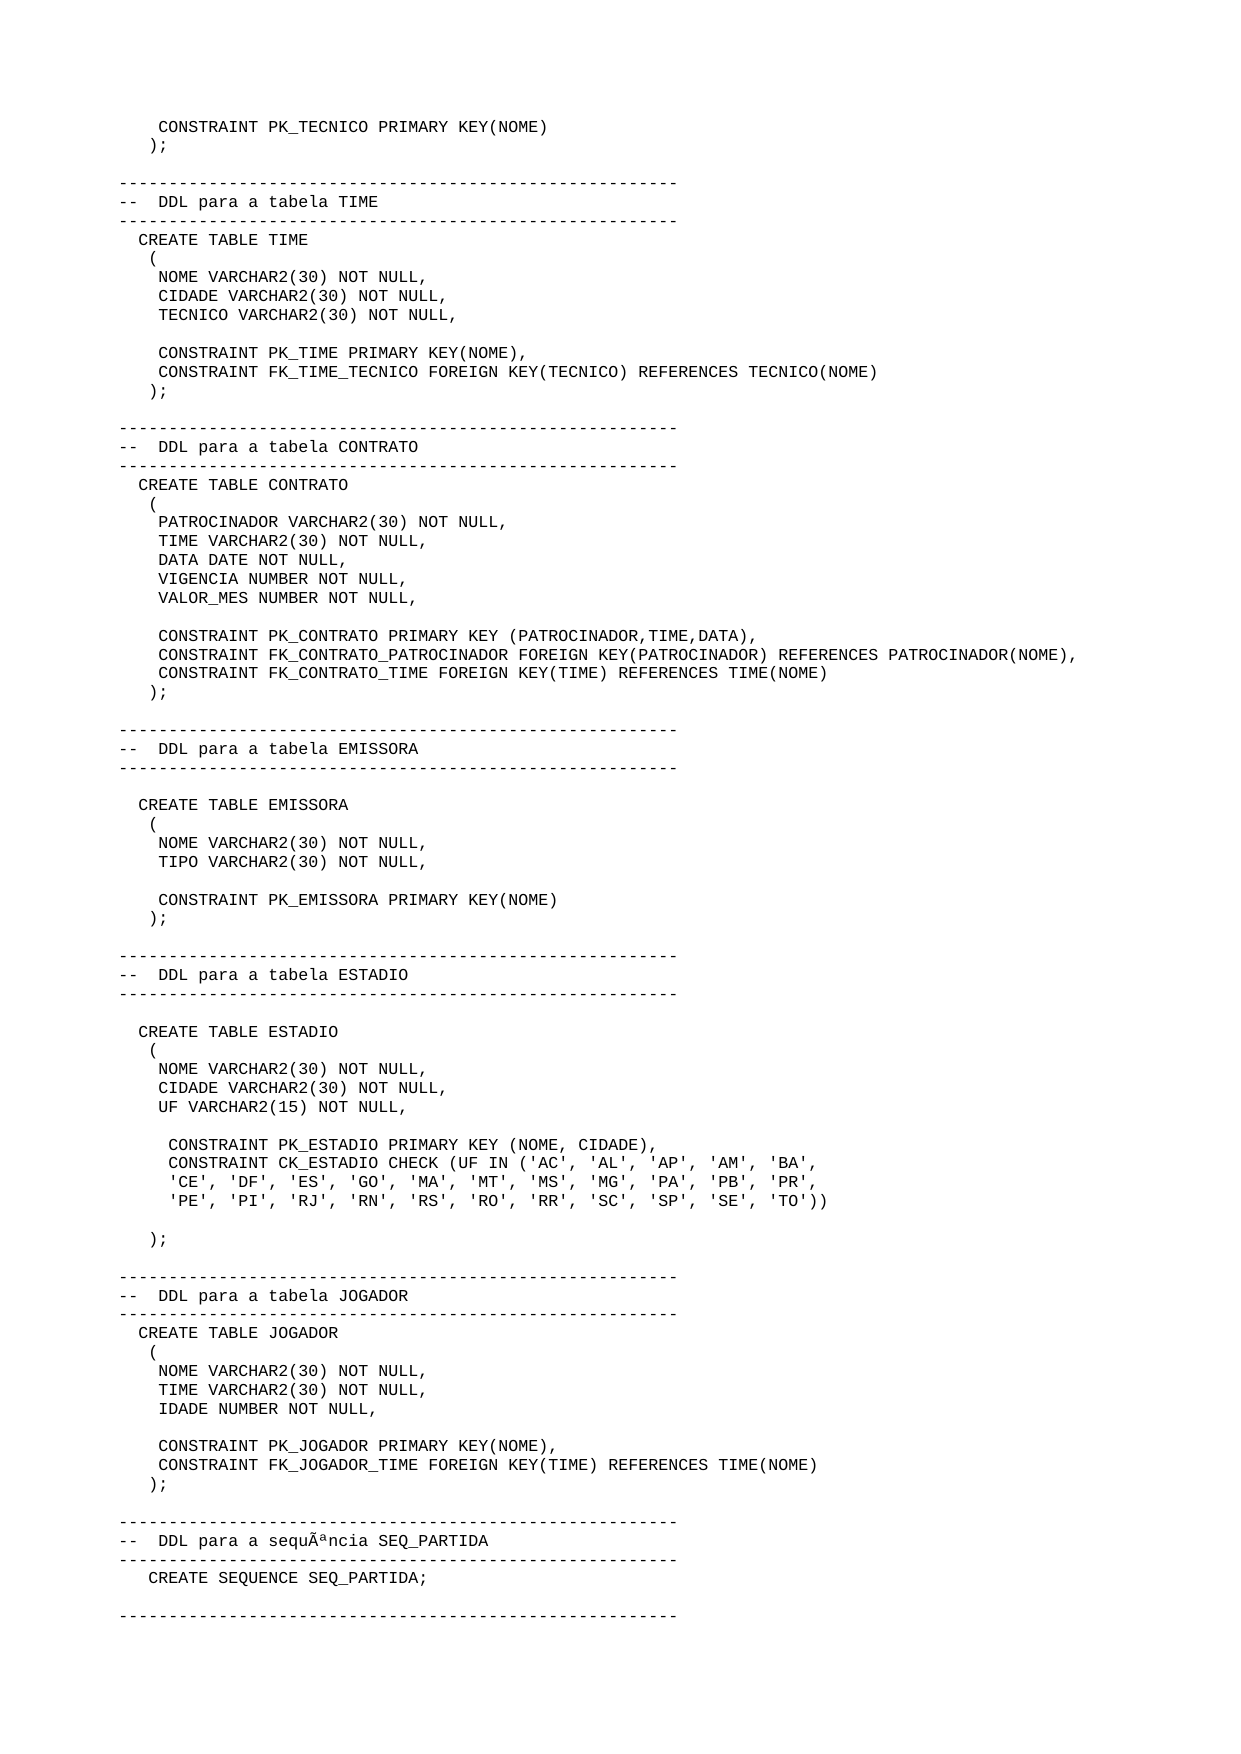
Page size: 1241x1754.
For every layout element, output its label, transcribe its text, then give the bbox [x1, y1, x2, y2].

text -------------------------------------------------------- [118, 175, 1122, 193]
text -------------------------------------------------------- [118, 1551, 1122, 1570]
text TECNICO VARCHAR2(30) NOT NULL, [118, 307, 1122, 326]
text ( [118, 1042, 1122, 1061]
text CONSTRAINT PK_JOGADOR PRIMARY KEY(NOME), [118, 1438, 1122, 1457]
text CREATE TABLE CONTRATO [118, 476, 1122, 495]
text DATA DATE NOT NULL, [118, 552, 1122, 571]
text -- DDL para a tabela TIME [118, 193, 1122, 212]
text ); [118, 1476, 1122, 1494]
text -- DDL para a sequÃªncia SEQ_PARTIDA [118, 1532, 1122, 1551]
text NOME VARCHAR2(30) NOT NULL, [118, 1362, 1122, 1381]
text CONSTRAINT PK_CONTRATO PRIMARY KEY (PATROCINADOR,TIME,DATA), [118, 627, 1122, 646]
text CONSTRAINT PK_TIME PRIMARY KEY(NOME), [118, 344, 1122, 363]
text CONSTRAINT FK_CONTRATO_TIME FOREIGN KEY(TIME) REFERENCES TIME(NOME) [118, 665, 1122, 684]
text -------------------------------------------------------- [118, 1268, 1122, 1287]
text -- DDL para a tabela ESTADIO [118, 967, 1122, 985]
text -- DDL para a tabela JOGADOR [118, 1287, 1122, 1306]
text ( [118, 250, 1122, 269]
text ); [118, 137, 1122, 156]
text ); [118, 910, 1122, 929]
text VALOR_MES NUMBER NOT NULL, [118, 589, 1122, 608]
text NOME VARCHAR2(30) NOT NULL, [118, 269, 1122, 288]
text IDADE NUMBER NOT NULL, [118, 1400, 1122, 1419]
text CREATE TABLE JOGADOR [118, 1325, 1122, 1344]
text CONSTRAINT CK_ESTADIO CHECK (UF IN ('AC', 'AL', 'AP', 'AM', 'BA', [118, 1155, 1122, 1174]
text NOME VARCHAR2(30) NOT NULL, [118, 1061, 1122, 1080]
text CREATE TABLE EMISSORA [118, 797, 1122, 816]
text UF VARCHAR2(15) NOT NULL, [118, 1098, 1122, 1117]
text -- DDL para a tabela EMISSORA [118, 740, 1122, 759]
text ( [118, 1344, 1122, 1362]
text -------------------------------------------------------- [118, 1306, 1122, 1325]
text -------------------------------------------------------- [118, 212, 1122, 231]
text ( [118, 495, 1122, 514]
text NOME VARCHAR2(30) NOT NULL, [118, 834, 1122, 853]
text -------------------------------------------------------- [118, 721, 1122, 740]
text -------------------------------------------------------- [118, 985, 1122, 1004]
text -- DDL para a tabela CONTRATO [118, 439, 1122, 457]
text ); [118, 684, 1122, 703]
text -------------------------------------------------------- [118, 457, 1122, 476]
text -------------------------------------------------------- [118, 948, 1122, 967]
text ( [118, 816, 1122, 834]
text -------------------------------------------------------- [118, 420, 1122, 439]
text CREATE TABLE ESTADIO [118, 1023, 1122, 1042]
text CIDADE VARCHAR2(30) NOT NULL, [118, 288, 1122, 307]
text CONSTRAINT PK_EMISSORA PRIMARY KEY(NOME) [118, 891, 1122, 910]
text -------------------------------------------------------- [118, 1513, 1122, 1532]
text TIME VARCHAR2(30) NOT NULL, [118, 1381, 1122, 1400]
text -------------------------------------------------------- [118, 1608, 1122, 1626]
text CONSTRAINT FK_TIME_TECNICO FOREIGN KEY(TECNICO) REFERENCES TECNICO(NOME) [118, 363, 1122, 382]
text CONSTRAINT FK_JOGADOR_TIME FOREIGN KEY(TIME) REFERENCES TIME(NOME) [118, 1457, 1122, 1476]
text TIPO VARCHAR2(30) NOT NULL, [118, 853, 1122, 872]
text PATROCINADOR VARCHAR2(30) NOT NULL, [118, 514, 1122, 533]
text ); [118, 382, 1122, 401]
text CIDADE VARCHAR2(30) NOT NULL, [118, 1080, 1122, 1098]
text CONSTRAINT PK_TECNICO PRIMARY KEY(NOME) [118, 118, 1122, 137]
text CONSTRAINT FK_CONTRATO_PATROCINADOR FOREIGN KEY(PATROCINADOR) REFERENCES PATROCINADOR(NOME), [118, 646, 1122, 665]
text CONSTRAINT PK_ESTADIO PRIMARY KEY (NOME, CIDADE), [118, 1136, 1122, 1155]
text ); [118, 1231, 1122, 1249]
text VIGENCIA NUMBER NOT NULL, [118, 571, 1122, 589]
text 'PE', 'PI', 'RJ', 'RN', 'RS', 'RO', 'RR', 'SC', 'SP', 'SE', 'TO')) [118, 1193, 1122, 1212]
text TIME VARCHAR2(30) NOT NULL, [118, 533, 1122, 552]
text CREATE TABLE TIME [118, 231, 1122, 250]
text CREATE SEQUENCE SEQ_PARTIDA; [118, 1570, 1122, 1589]
text -------------------------------------------------------- [118, 759, 1122, 778]
text 'CE', 'DF', 'ES', 'GO', 'MA', 'MT', 'MS', 'MG', 'PA', 'PB', 'PR', [118, 1174, 1122, 1193]
